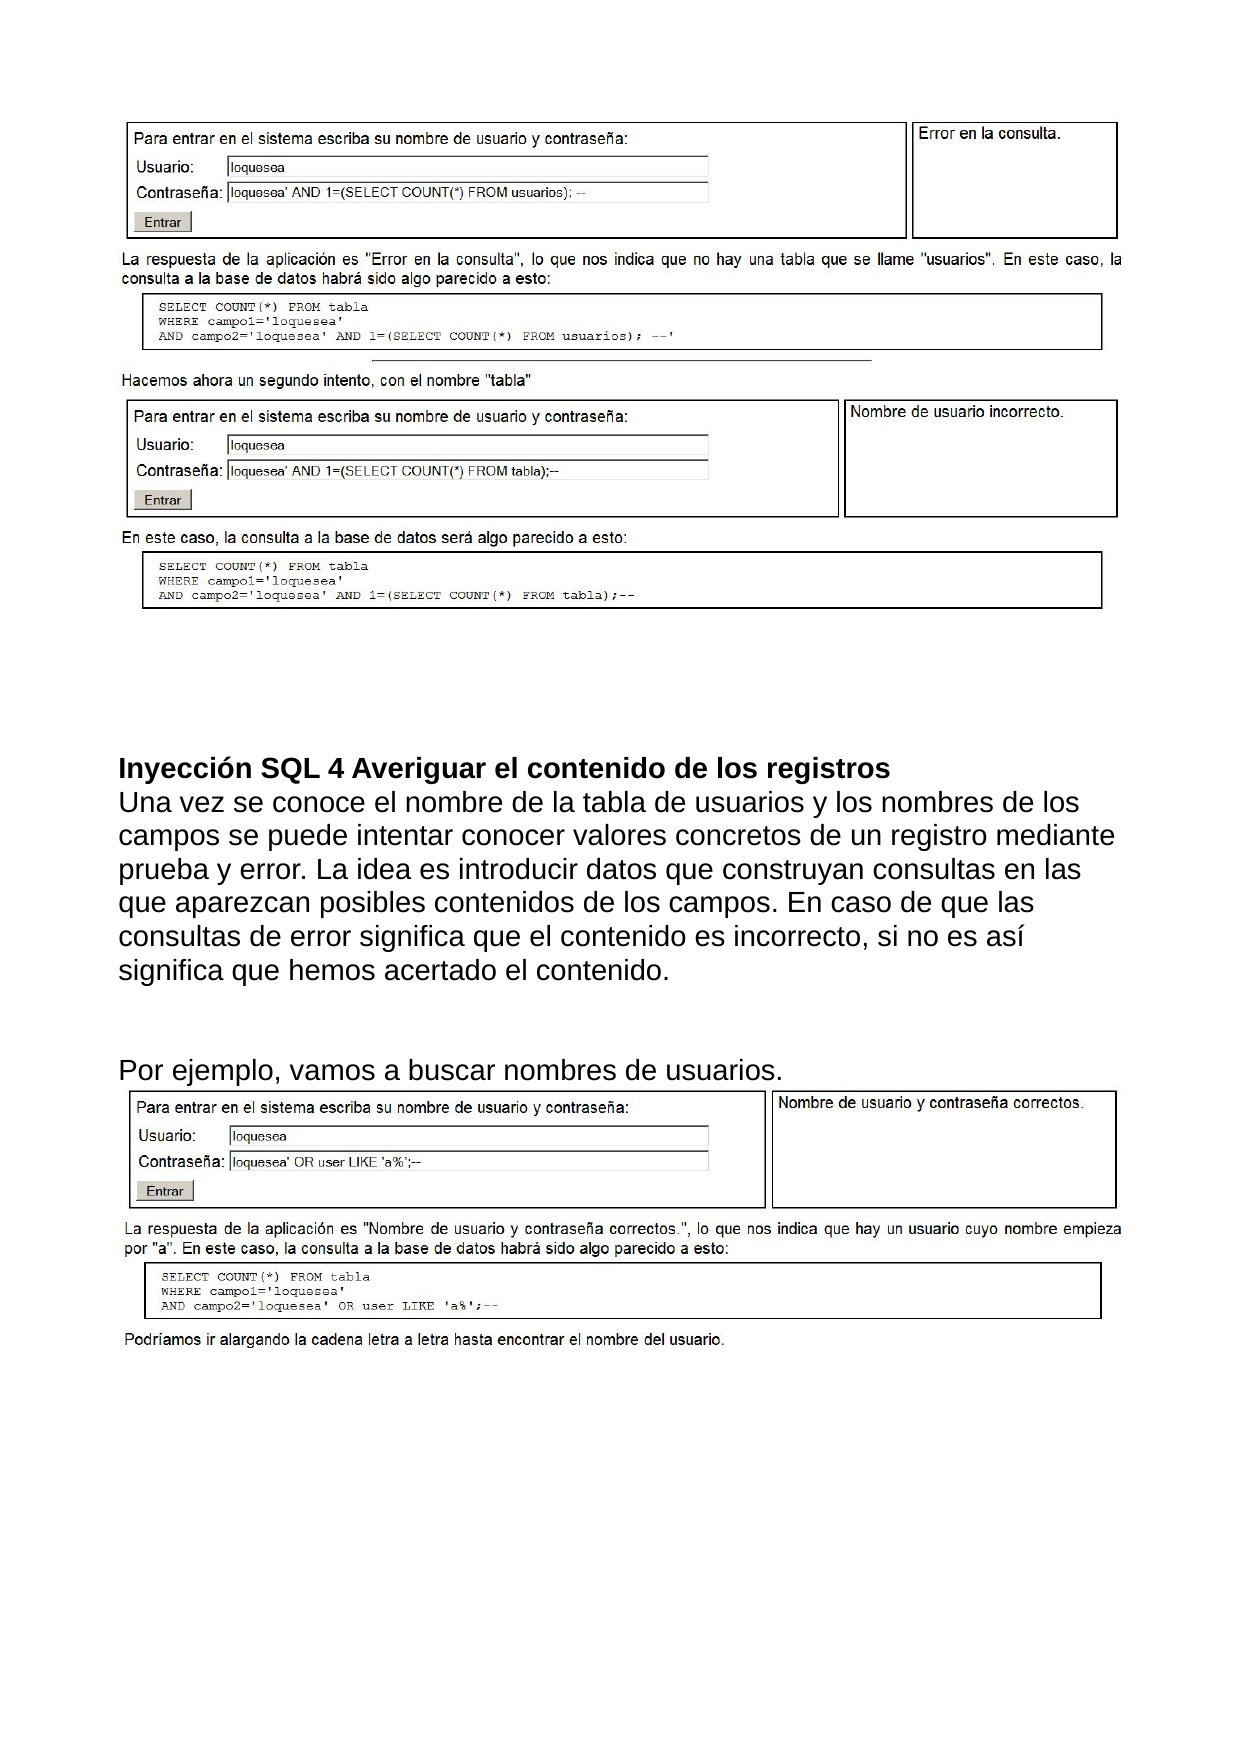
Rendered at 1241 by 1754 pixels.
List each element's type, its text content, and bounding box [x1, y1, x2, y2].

table_cell [118, 1389, 1122, 1623]
table_cell Inyección SQL 4 Averiguar el contenido de los registros Una vez se conoce el nombre de la tabla de usuarios y los nombres de los campos se puede intentar conocer valores concretos de un registro mediante prueba y error. La idea es introducir datos que construyan consultas en las que aparezcan posibles contenidos de los campos. En caso de que las consultas de error significa que el contenido es incorrecto, si no es así significa que hemos acertado el contenido. Por ejemplo, vamos a buscar nombres de usuarios. [118, 651, 1122, 1086]
table_cell [118, 618, 1122, 651]
picture [118, 118, 1123, 618]
table_cell [118, 1356, 1122, 1389]
picture [118, 1086, 1123, 1356]
